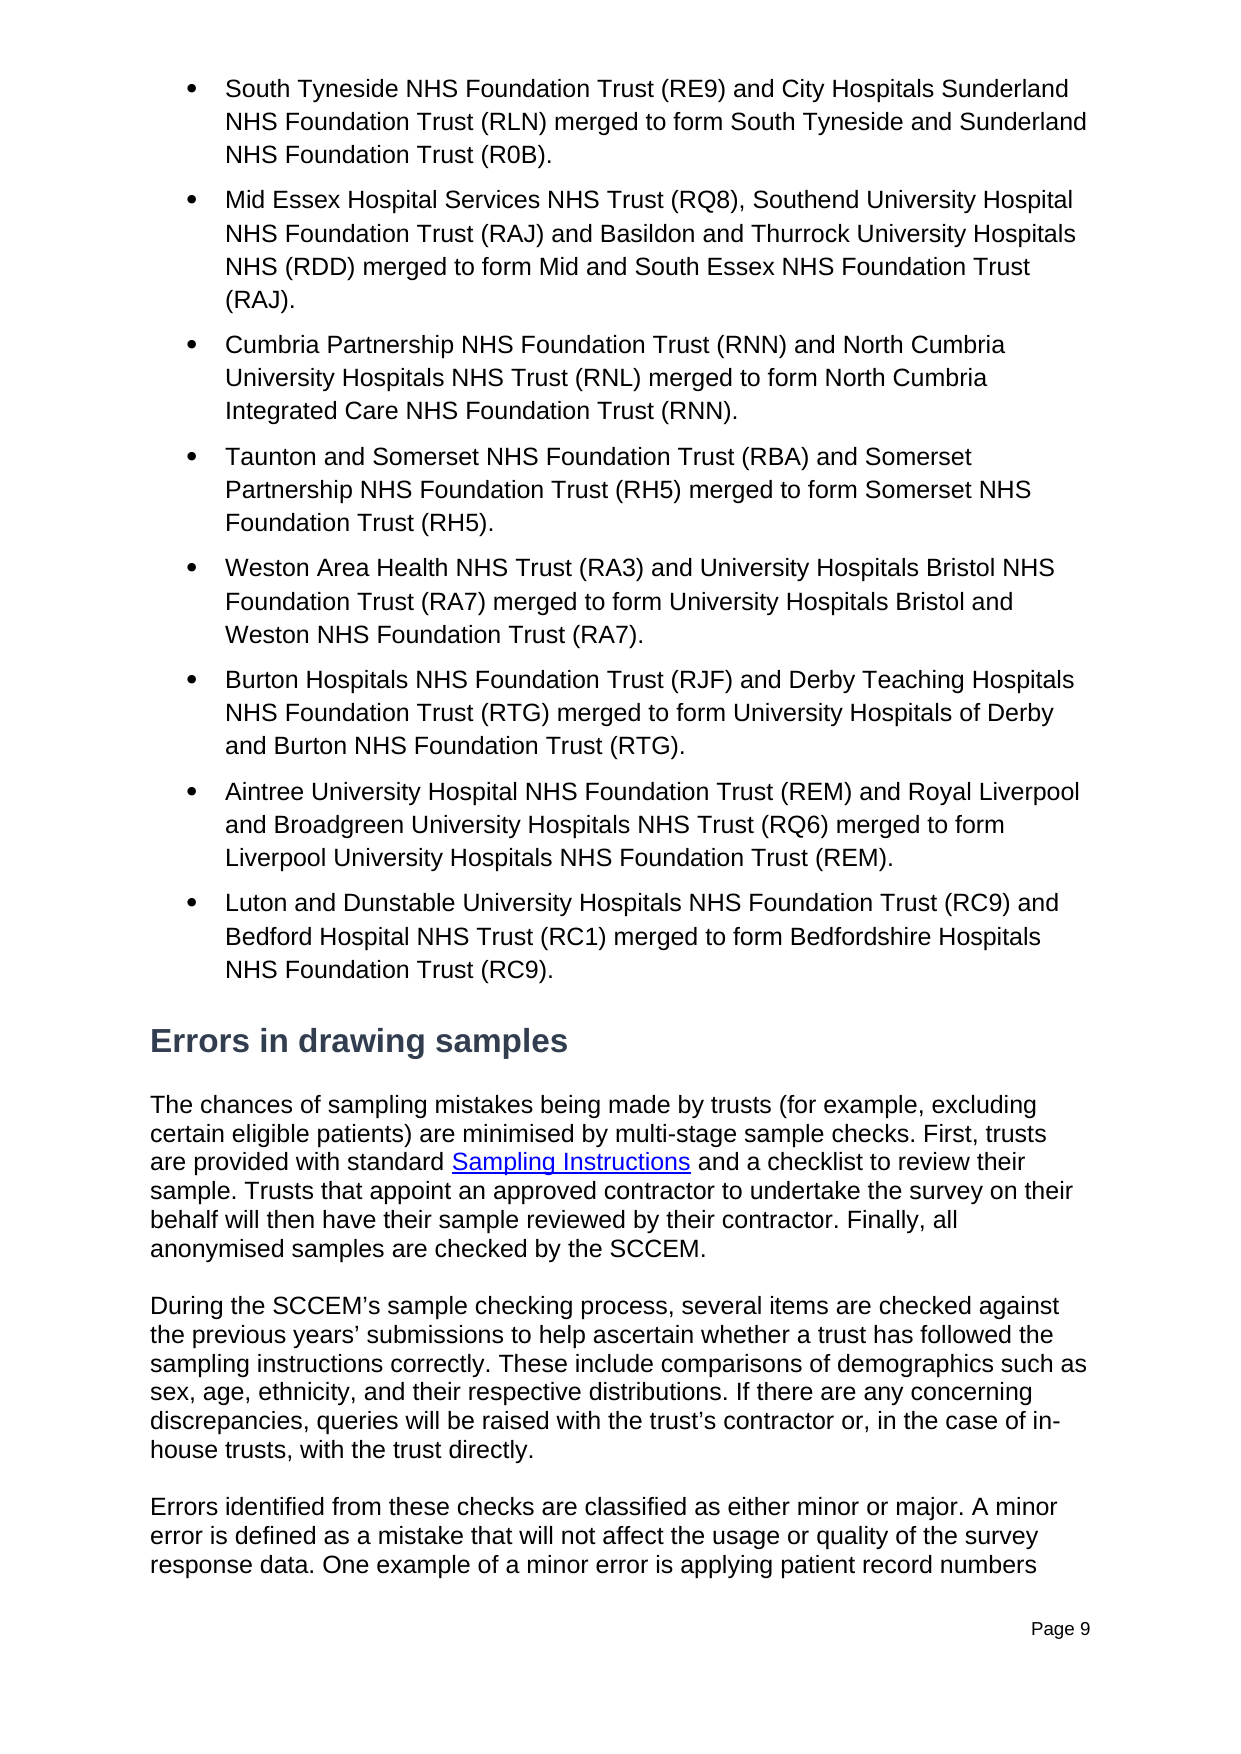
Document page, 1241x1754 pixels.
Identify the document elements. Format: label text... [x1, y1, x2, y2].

text The chances of sampling mistakes being made by trusts (for example, excluding certain eligible patients) are minimised by multi-stage sample checks. First, trusts are provided with standard Sampling Instructions and a checklist to review their sample. Trusts that appoint an approved contractor to undertake the survey on their behalf will then have their sample reviewed by their contractor. Finally, all anonymised samples are checked by the SCCEM. [150, 1090, 1090, 1262]
list Taunton and Somerset NHS Foundation Trust (RBA) and Somerset Partnership NHS Foundation Trust (RH5) merged to form Somerset NHS Foundation Trust (RH5). [187, 442, 1090, 537]
list Mid Essex Hospital Services NHS Trust (RQ8), Southend University Hospital NHS Foundation Trust (RAJ) and Basildon and Thurrock University Hospitals NHS (RDD) merged to form Mid and South Essex NHS Foundation Trust (RAJ). [187, 185, 1090, 313]
list South Tyneside NHS Foundation Trust (RE9) and City Hospitals Sunderland NHS Foundation Trust (RLN) merged to form South Tyneside and Sunderland NHS Foundation Trust (R0B). [187, 74, 1090, 169]
list Luton and Dunstable University Hospitals NHS Foundation Trust (RC9) and Bedford Hospital NHS Trust (RC1) merged to form Bedfordshire Hospitals NHS Foundation Trust (RC9). [187, 888, 1090, 983]
list Weston Area Health NHS Trust (RA3) and University Hospitals Bristol NHS Foundation Trust (RA7) merged to form University Hospitals Bristol and Weston NHS Foundation Trust (RA7). [187, 553, 1090, 648]
list Burton Hospitals NHS Foundation Trust (RJF) and Derby Teaching Hospitals NHS Foundation Trust (RTG) merged to form University Hospitals of Derby and Burton NHS Foundation Trust (RTG). [187, 665, 1090, 760]
text Errors identified from these checks are classified as either minor or major. A minor error is defined as a mistake that will not affect the usage or quality of the survey response data. One example of a minor error is applying patient record numbers [150, 1492, 1090, 1578]
text During the SCCEM’s sample checking process, several items are checked against the previous years’ submissions to help ascertain whether a trust has followed the sampling instructions correctly. These include comparisons of demographics such as sex, age, ethnicity, and their respective distributions. If there are any concerning discrepancies, queries will be raised with the trust’s contractor or, in the case of in-house trusts, with the trust directly. [150, 1291, 1090, 1463]
list Cumbria Partnership NHS Foundation Trust (RNN) and North Cumbria University Hospitals NHS Trust (RNL) merged to form North Cumbria Integrated Care NHS Foundation Trust (RNN). [187, 330, 1090, 425]
subtitle Errors in drawing samples [150, 1021, 1090, 1059]
list Aintree University Hospital NHS Foundation Trust (REM) and Royal Liverpool and Broadgreen University Hospitals NHS Trust (RQ6) merged to form Liverpool University Hospitals NHS Foundation Trust (REM). [187, 777, 1090, 872]
